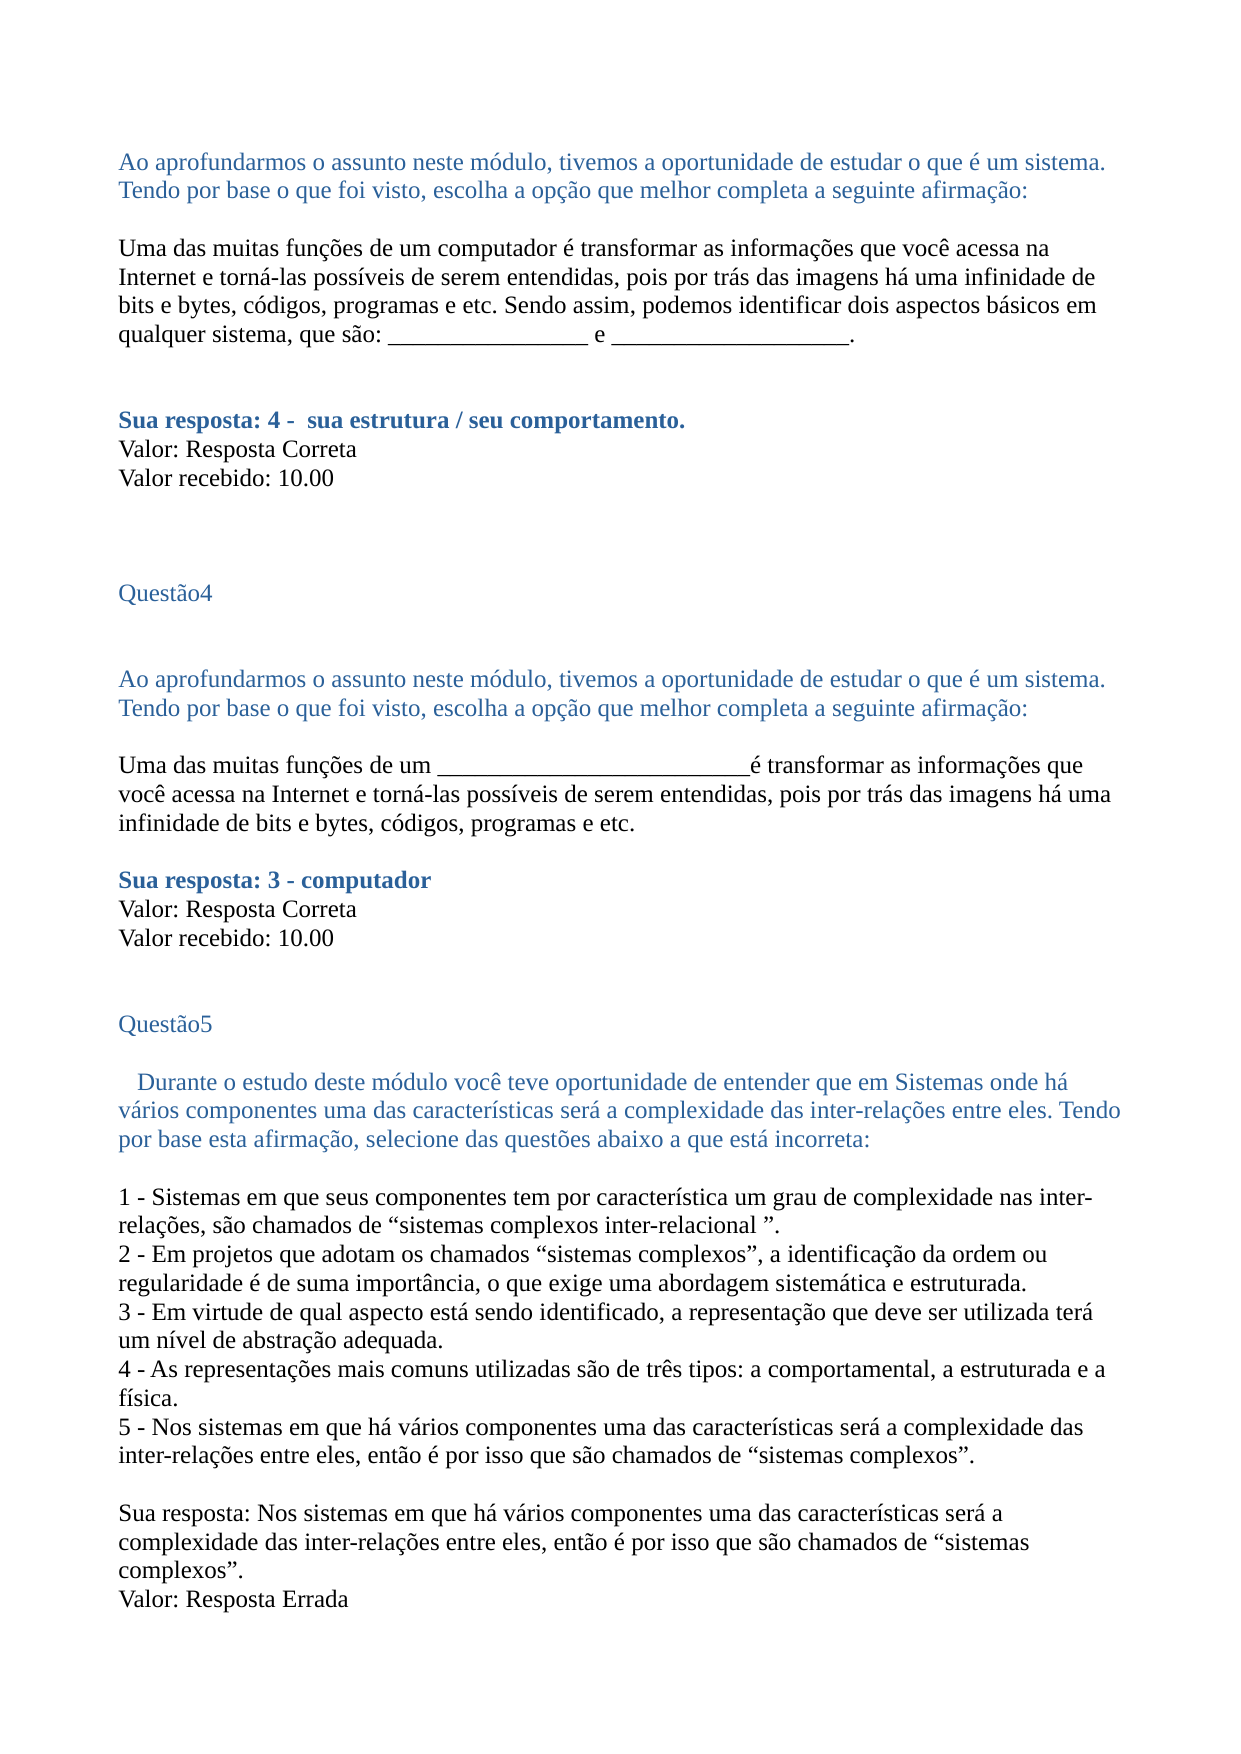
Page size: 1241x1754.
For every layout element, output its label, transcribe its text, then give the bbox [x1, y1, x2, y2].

text 5 - Nos sistemas em que há vários componentes uma das características será a complexidade das inter-relações entre eles, então é por isso que são chamados de “sistemas complexos”. [118, 1412, 1122, 1469]
text 4 - As representações mais comuns utilizadas são de três tipos: a comportamental, a estruturada e a física. [118, 1354, 1122, 1412]
text Sua resposta: 3 - computador [118, 866, 1122, 894]
text Valor: Resposta Correta [118, 894, 1122, 923]
text Sua resposta: 4 - sua estrutura / seu comportamento. [118, 406, 1122, 434]
text Uma das muitas funções de um _________________________é transformar as informações que você acessa na Internet e torná-las possíveis de serem entendidas, pois por trás das imagens há uma infinidade de bits e bytes, códigos, programas e etc. [118, 751, 1122, 837]
text Valor recebido: 10.00 [118, 923, 1122, 952]
text Valor: Resposta Errada [118, 1584, 1122, 1613]
text 3 - Em virtude de qual aspecto está sendo identificado, a representação que deve ser utilizada terá um nível de abstração adequada. [118, 1297, 1122, 1354]
text Ao aprofundarmos o assunto neste módulo, tivemos a oportunidade de estudar o que é um sistema. Tendo por base o que foi visto, escolha a opção que melhor completa a seguinte afirmação: [118, 664, 1122, 722]
text Valor: Resposta Correta [118, 434, 1122, 463]
text Valor recebido: 10.00 [118, 463, 1122, 492]
text Ao aprofundarmos o assunto neste módulo, tivemos a oportunidade de estudar o que é um sistema. Tendo por base o que foi visto, escolha a opção que melhor completa a seguinte afirmação: [118, 147, 1122, 204]
text Questão4 [118, 578, 1122, 607]
text Questão5 [118, 1009, 1122, 1038]
text 1 - Sistemas em que seus componentes tem por característica um grau de complexidade nas inter-relações, são chamados de “sistemas complexos inter-relacional ”. [118, 1182, 1122, 1239]
text Sua resposta: Nos sistemas em que há vários componentes uma das características será a complexidade das inter-relações entre eles, então é por isso que são chamados de “sistemas complexos”. [118, 1498, 1122, 1584]
text Durante o estudo deste módulo você teve oportunidade de entender que em Sistemas onde há vários componentes uma das características será a complexidade das inter-relações entre eles. Tendo por base esta afirmação, selecione das questões abaixo a que está incorreta: [118, 1067, 1122, 1153]
text 2 - Em projetos que adotam os chamados “sistemas complexos”, a identificação da ordem ou regularidade é de suma importância, o que exige uma abordagem sistemática e estruturada. [118, 1239, 1122, 1297]
text Uma das muitas funções de um computador é transformar as informações que você acessa na Internet e torná-las possíveis de serem entendidas, pois por trás das imagens há uma infinidade de bits e bytes, códigos, programas e etc. Sendo assim, podemos identificar dois aspectos básicos em qualquer sistema, que são: ________________ e ___________________. [118, 233, 1122, 348]
